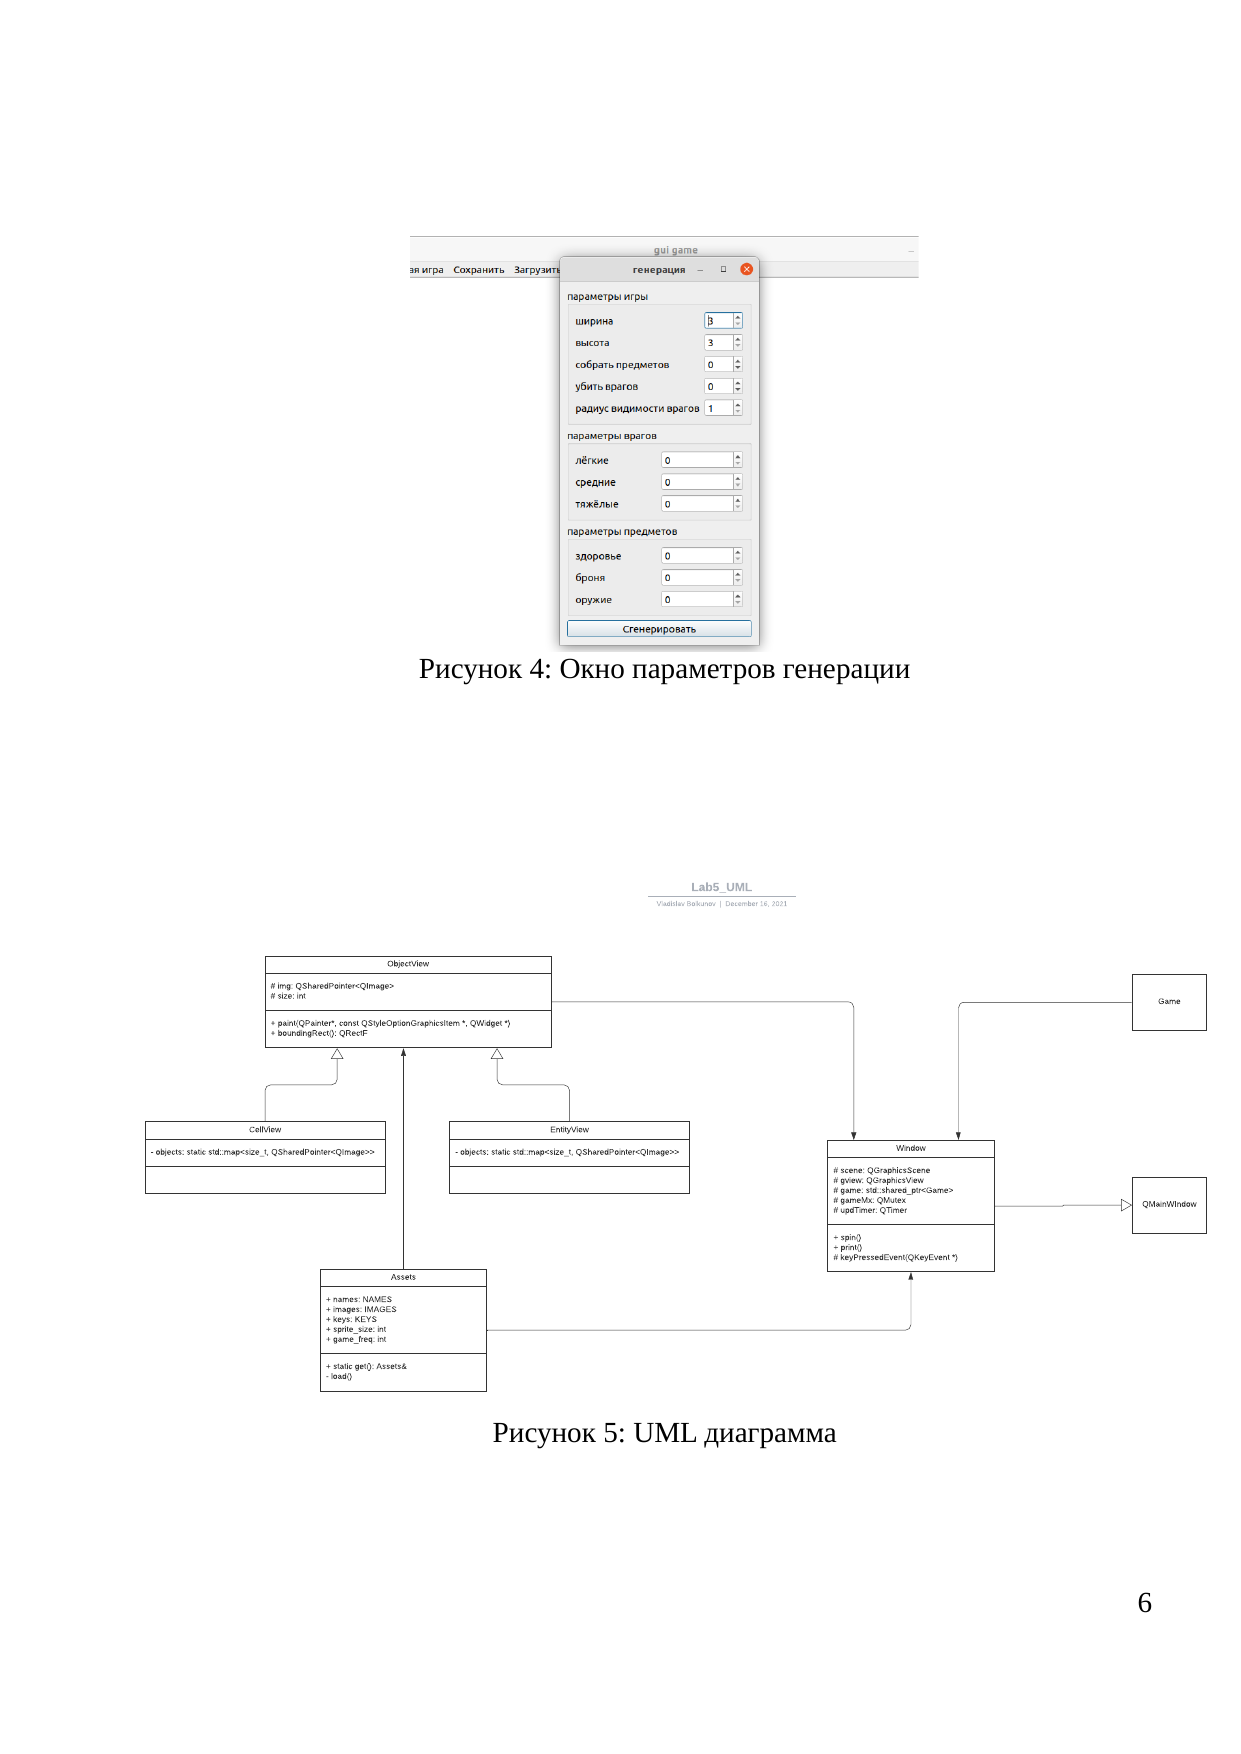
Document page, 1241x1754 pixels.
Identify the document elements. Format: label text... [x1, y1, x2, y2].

picture [410, 236, 919, 652]
text Рисунок 5: UML диаграмма [177, 1415, 1152, 1449]
text Рисунок 4: Окно параметров генерации [410, 652, 919, 685]
